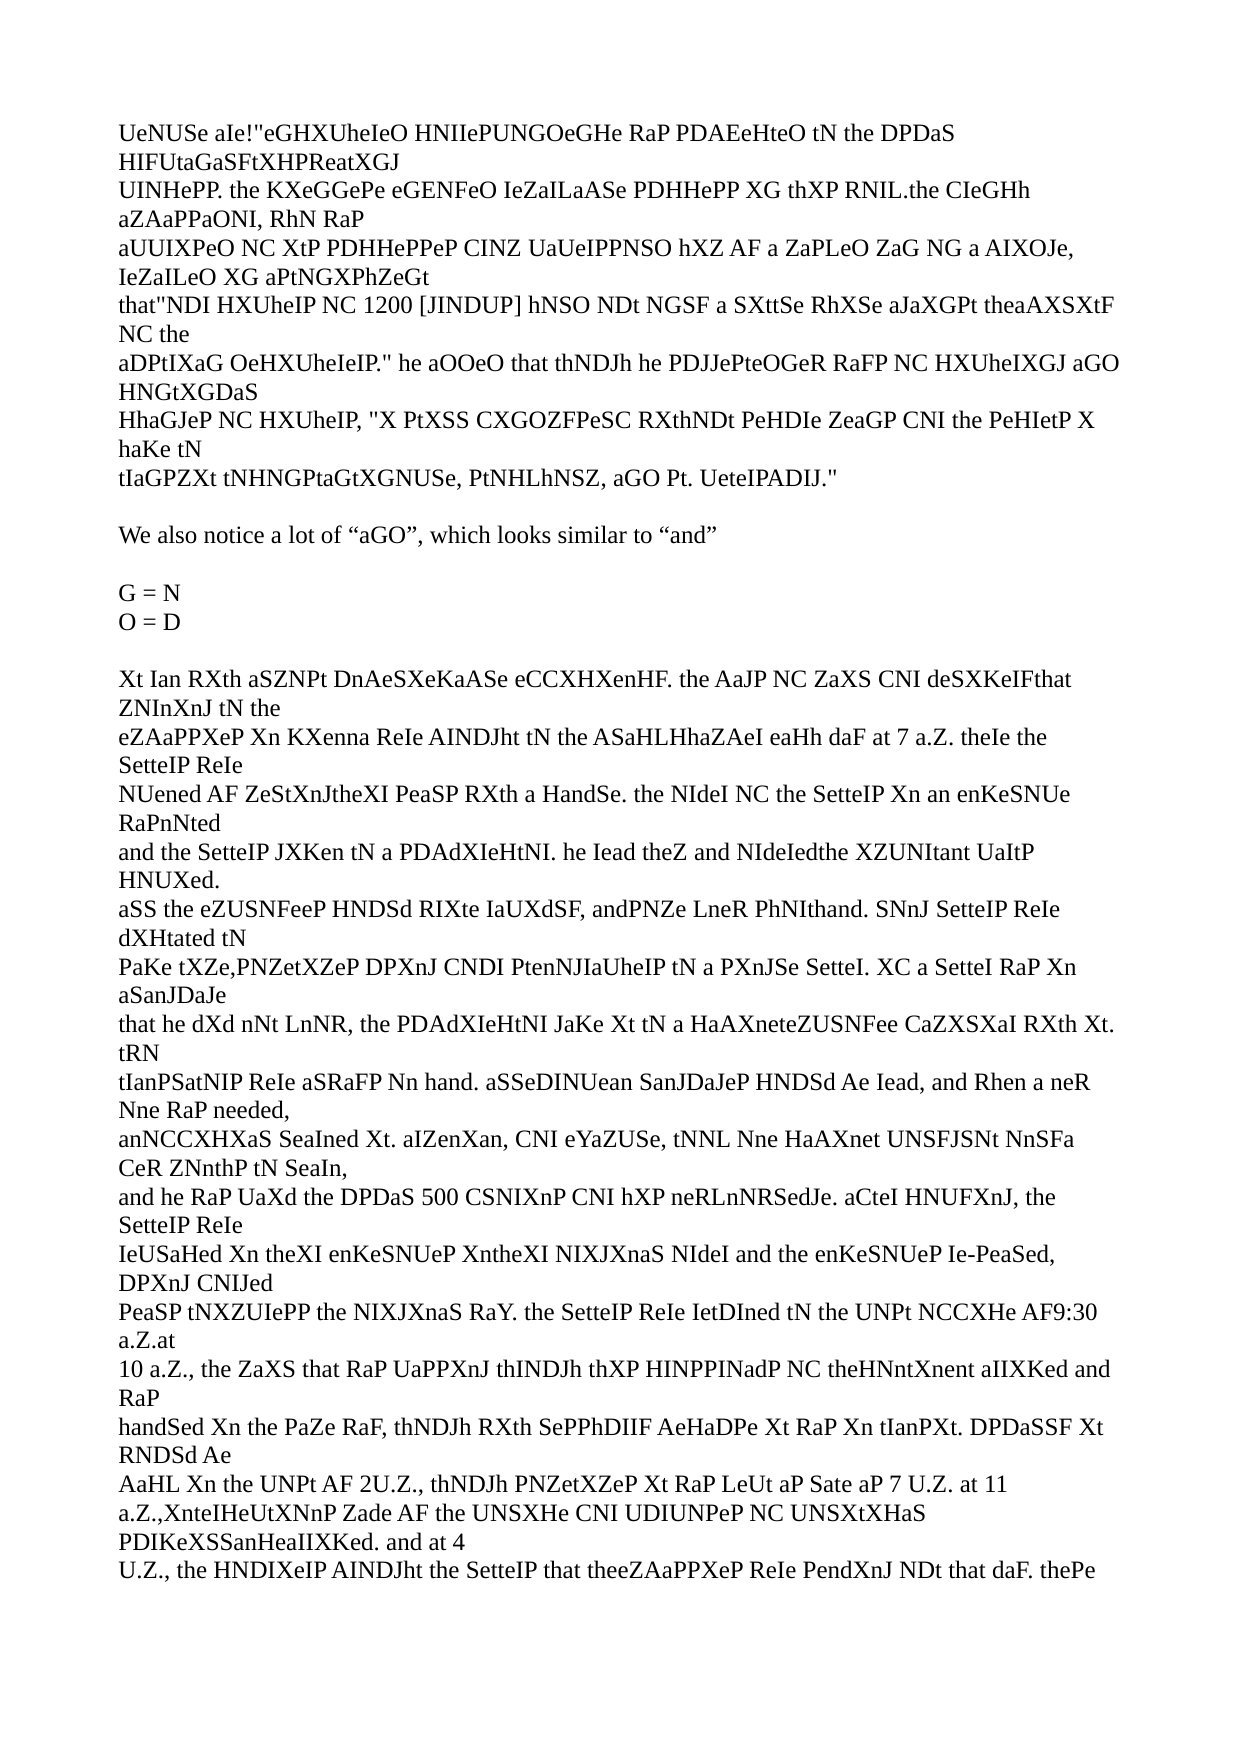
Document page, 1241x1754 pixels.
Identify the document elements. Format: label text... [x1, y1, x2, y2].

text tIaGPZXt tNHNGPtaGtXGNUSe, PtNHLhNSZ, aGO Pt. UeteIPADIJ." [118, 463, 1122, 492]
text UeNUSe aIe!"eGHXUheIeO HNIIePUNGOeGHe RaP PDAEeHteO tN the DPDaS HIFUtaGaSFtXHPReatXGJ [118, 118, 1122, 176]
text a.Z.,XnteIHeUtXNnP Zade AF the UNSXHe CNI UDIUNPeP NC UNSXtXHaS PDIKeXSSanHeaIIXKed. and at 4 [118, 1498, 1122, 1556]
text AaHL Xn the UNPt AF 2U.Z., thNDJh PNZetXZeP Xt RaP LeUt aP Sate aP 7 U.Z. at 11 [118, 1469, 1122, 1498]
text PaKe tXZe,PNZetXZeP DPXnJ CNDI PtenNJIaUheIP tN a PXnJSe SetteI. XC a SetteI RaP Xn aSanJDaJe [118, 952, 1122, 1009]
text and he RaP UaXd the DPDaS 500 CSNIXnP CNI hXP neRLnNRSedJe. aCteI HNUFXnJ, the SetteIP ReIe [118, 1182, 1122, 1239]
text eZAaPPXeP Xn KXenna ReIe AINDJht tN the ASaHLHhaZAeI eaHh daF at 7 a.Z. theIe the SetteIP ReIe [118, 722, 1122, 779]
text handSed Xn the PaZe RaF, thNDJh RXth SePPhDIIF AeHaDPe Xt RaP Xn tIanPXt. DPDaSSF Xt RNDSd Ae [118, 1412, 1122, 1469]
text UINHePP. the KXeGGePe eGENFeO IeZaILaASe PDHHePP XG thXP RNIL.the CIeGHh aZAaPPaONI, RhN RaP [118, 176, 1122, 233]
text anNCCXHXaS SeaIned Xt. aIZenXan, CNI eYaZUSe, tNNL Nne HaAXnet UNSFJSNt NnSFa CeR ZNnthP tN SeaIn, [118, 1124, 1122, 1182]
text We also notice a lot of “aGO”, which looks similar to “and” [118, 521, 1122, 549]
text IeUSaHed Xn theXI enKeSNUeP XntheXI NIXJXnaS NIdeI and the enKeSNUeP Ie-PeaSed, DPXnJ CNIJed [118, 1239, 1122, 1297]
text that"NDI HXUheIP NC 1200 [JINDUP] hNSO NDt NGSF a SXttSe RhXSe aJaXGPt theaAXSXtF NC the [118, 291, 1122, 348]
text O = D [118, 607, 1122, 636]
text NUened AF ZeStXnJtheXI PeaSP RXth a HandSe. the NIdeI NC the SetteIP Xn an enKeSNUe RaPnNted [118, 779, 1122, 837]
text 10 a.Z., the ZaXS that RaP UaPPXnJ thINDJh thXP HINPPINadP NC theHNntXnent aIIXKed and RaP [118, 1354, 1122, 1412]
text HhaGJeP NC HXUheIP, "X PtXSS CXGOZFPeSC RXthNDt PeHDIe ZeaGP CNI the PeHIetP X haKe tN [118, 406, 1122, 463]
text G = N [118, 578, 1122, 607]
text that he dXd nNt LnNR, the PDAdXIeHtNI JaKe Xt tN a HaAXneteZUSNFee CaZXSXaI RXth Xt. tRN [118, 1009, 1122, 1067]
text aUUIXPeO NC XtP PDHHePPeP CINZ UaUeIPPNSO hXZ AF a ZaPLeO ZaG NG a AIXOJe, IeZaILeO XG aPtNGXPhZeGt [118, 233, 1122, 291]
text aDPtIXaG OeHXUheIeIP." he aOOeO that thNDJh he PDJJePteOGeR RaFP NC HXUheIXGJ aGO HNGtXGDaS [118, 348, 1122, 406]
text aSS the eZUSNFeeP HNDSd RIXte IaUXdSF, andPNZe LneR PhNIthand. SNnJ SetteIP ReIe dXHtated tN [118, 894, 1122, 952]
text Xt Ian RXth aSZNPt DnAeSXeKaASe eCCXHXenHF. the AaJP NC ZaXS CNI deSXKeIFthat ZNInXnJ tN the [118, 664, 1122, 722]
text U.Z., the HNDIXeIP AINDJht the SetteIP that theeZAaPPXeP ReIe PendXnJ NDt that daF. thePe [118, 1556, 1122, 1584]
text PeaSP tNXZUIePP the NIXJXnaS RaY. the SetteIP ReIe IetDIned tN the UNPt NCCXHe AF9:30 a.Z.at [118, 1297, 1122, 1354]
text and the SetteIP JXKen tN a PDAdXIeHtNI. he Iead theZ and NIdeIedthe XZUNItant UaItP HNUXed. [118, 837, 1122, 894]
text tIanPSatNIP ReIe aSRaFP Nn hand. aSSeDINUean SanJDaJeP HNDSd Ae Iead, and Rhen a neR Nne RaP needed, [118, 1067, 1122, 1124]
